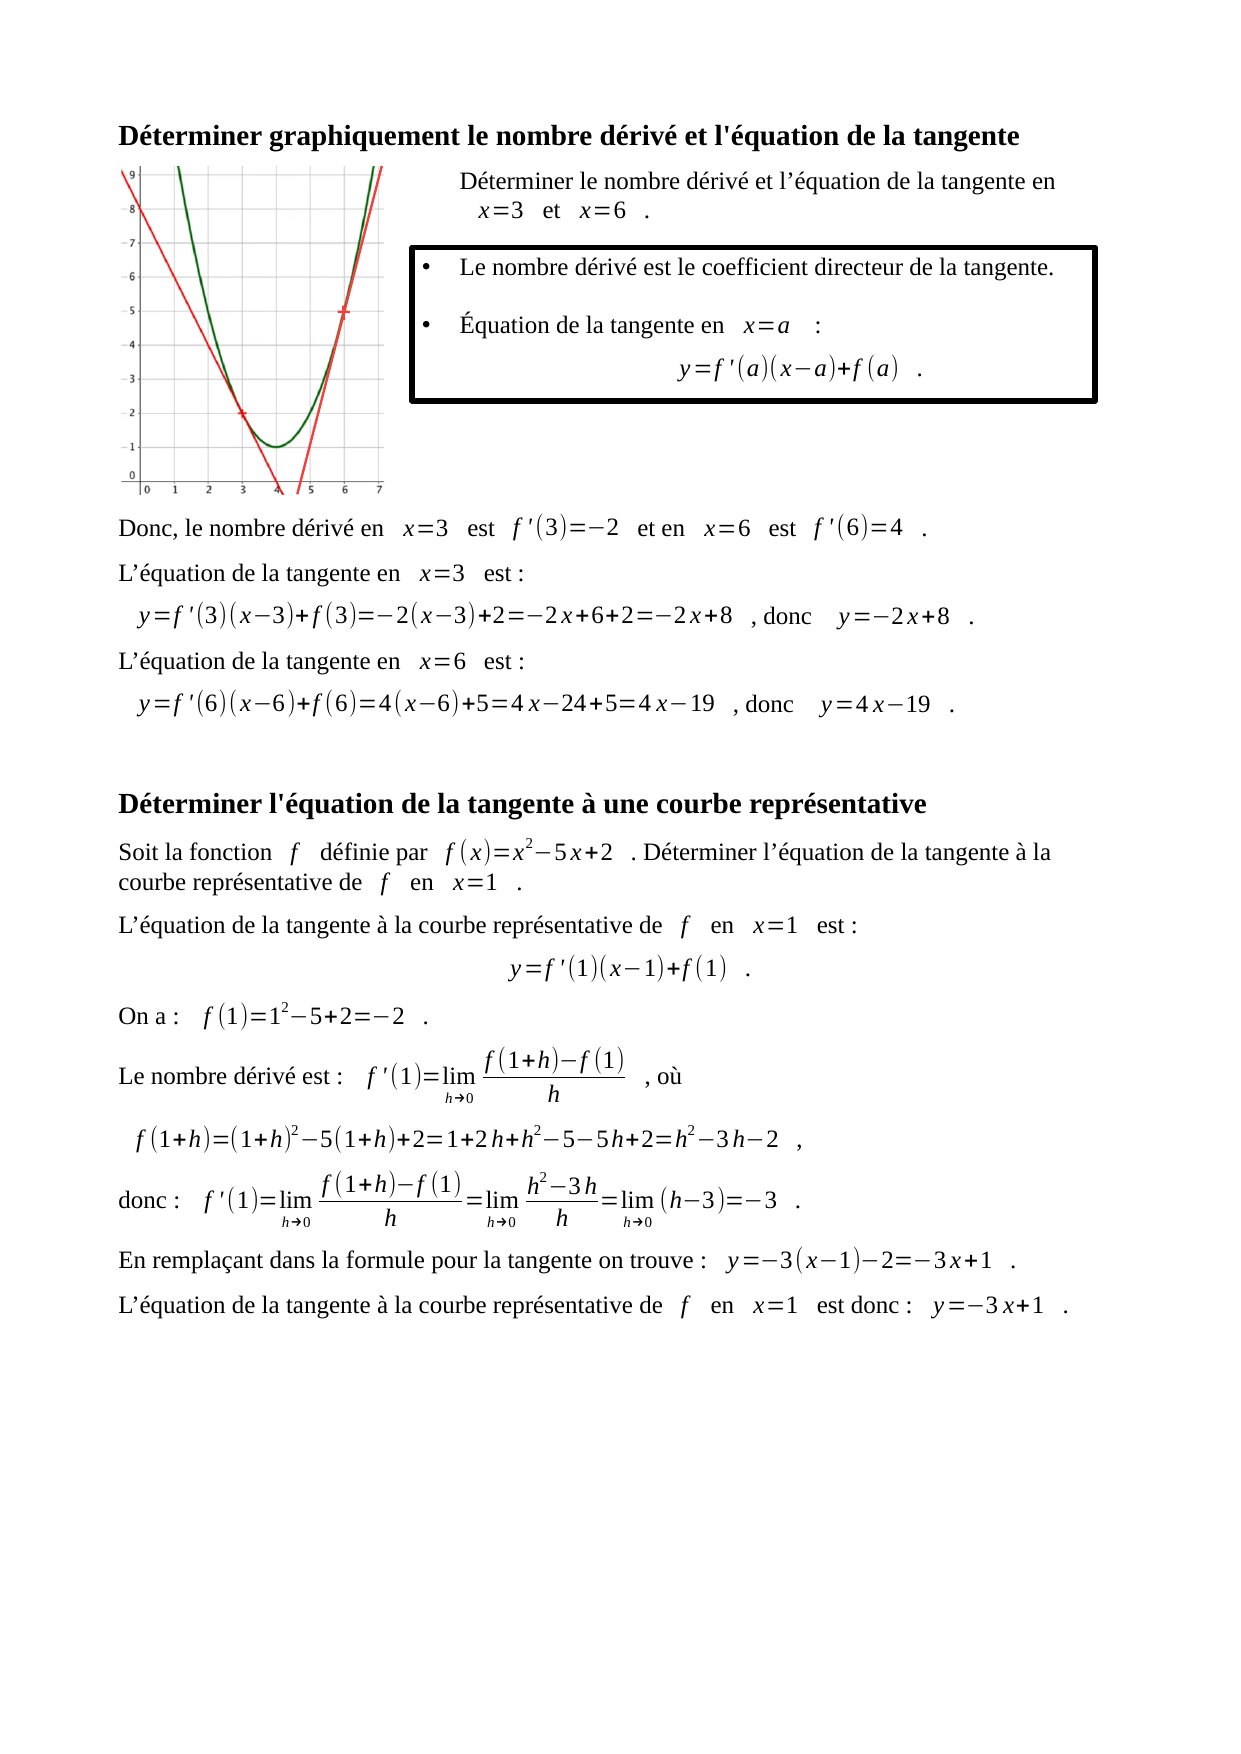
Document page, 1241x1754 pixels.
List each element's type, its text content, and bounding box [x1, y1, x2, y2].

list Le nombre dérivé est le coefficient directeur de la tangente. [415, 252, 1092, 281]
text L’équation de la tangente à la courbe représentative deenest : [118, 910, 1122, 939]
list [1098, 353, 1122, 383]
text Déterminer graphiquement le nombre dérivé et l'équation de la tangente [118, 118, 1122, 152]
text , [118, 1121, 1122, 1154]
picture [299, 166, 385, 495]
text , donc . [118, 601, 1122, 631]
text Donc, le nombre dérivé enestet enest. [118, 513, 1122, 543]
text donc : . [118, 1169, 1122, 1231]
list Déterminer le nombre dérivé et l’équation de la tangente enet. [385, 166, 1122, 223]
text . [118, 953, 1122, 984]
text Déterminer l'équation de la tangente à une courbe représentative [118, 786, 1122, 820]
list Équation de la tangente en : [415, 310, 1092, 338]
list [385, 310, 409, 338]
text En remplaçant dans la formule pour la tangente on trouve :. [118, 1246, 1122, 1276]
list . [415, 353, 1092, 383]
picture [121, 166, 380, 495]
text , donc . [118, 689, 1122, 719]
text L’équation de la tangente enest : [118, 558, 1122, 586]
text Le nombre dérivé est : , où [118, 1046, 1122, 1107]
list [1098, 310, 1122, 338]
list [385, 353, 409, 383]
text Soit la fonctiondéfinie par. Déterminer l’équation de la tangente à la courbe représentative deen. [118, 834, 1122, 896]
text On a : . [118, 998, 1122, 1031]
text L’équation de la tangente enest : [118, 646, 1122, 674]
text L’équation de la tangente à la courbe représentative deenest donc :. [118, 1290, 1122, 1319]
